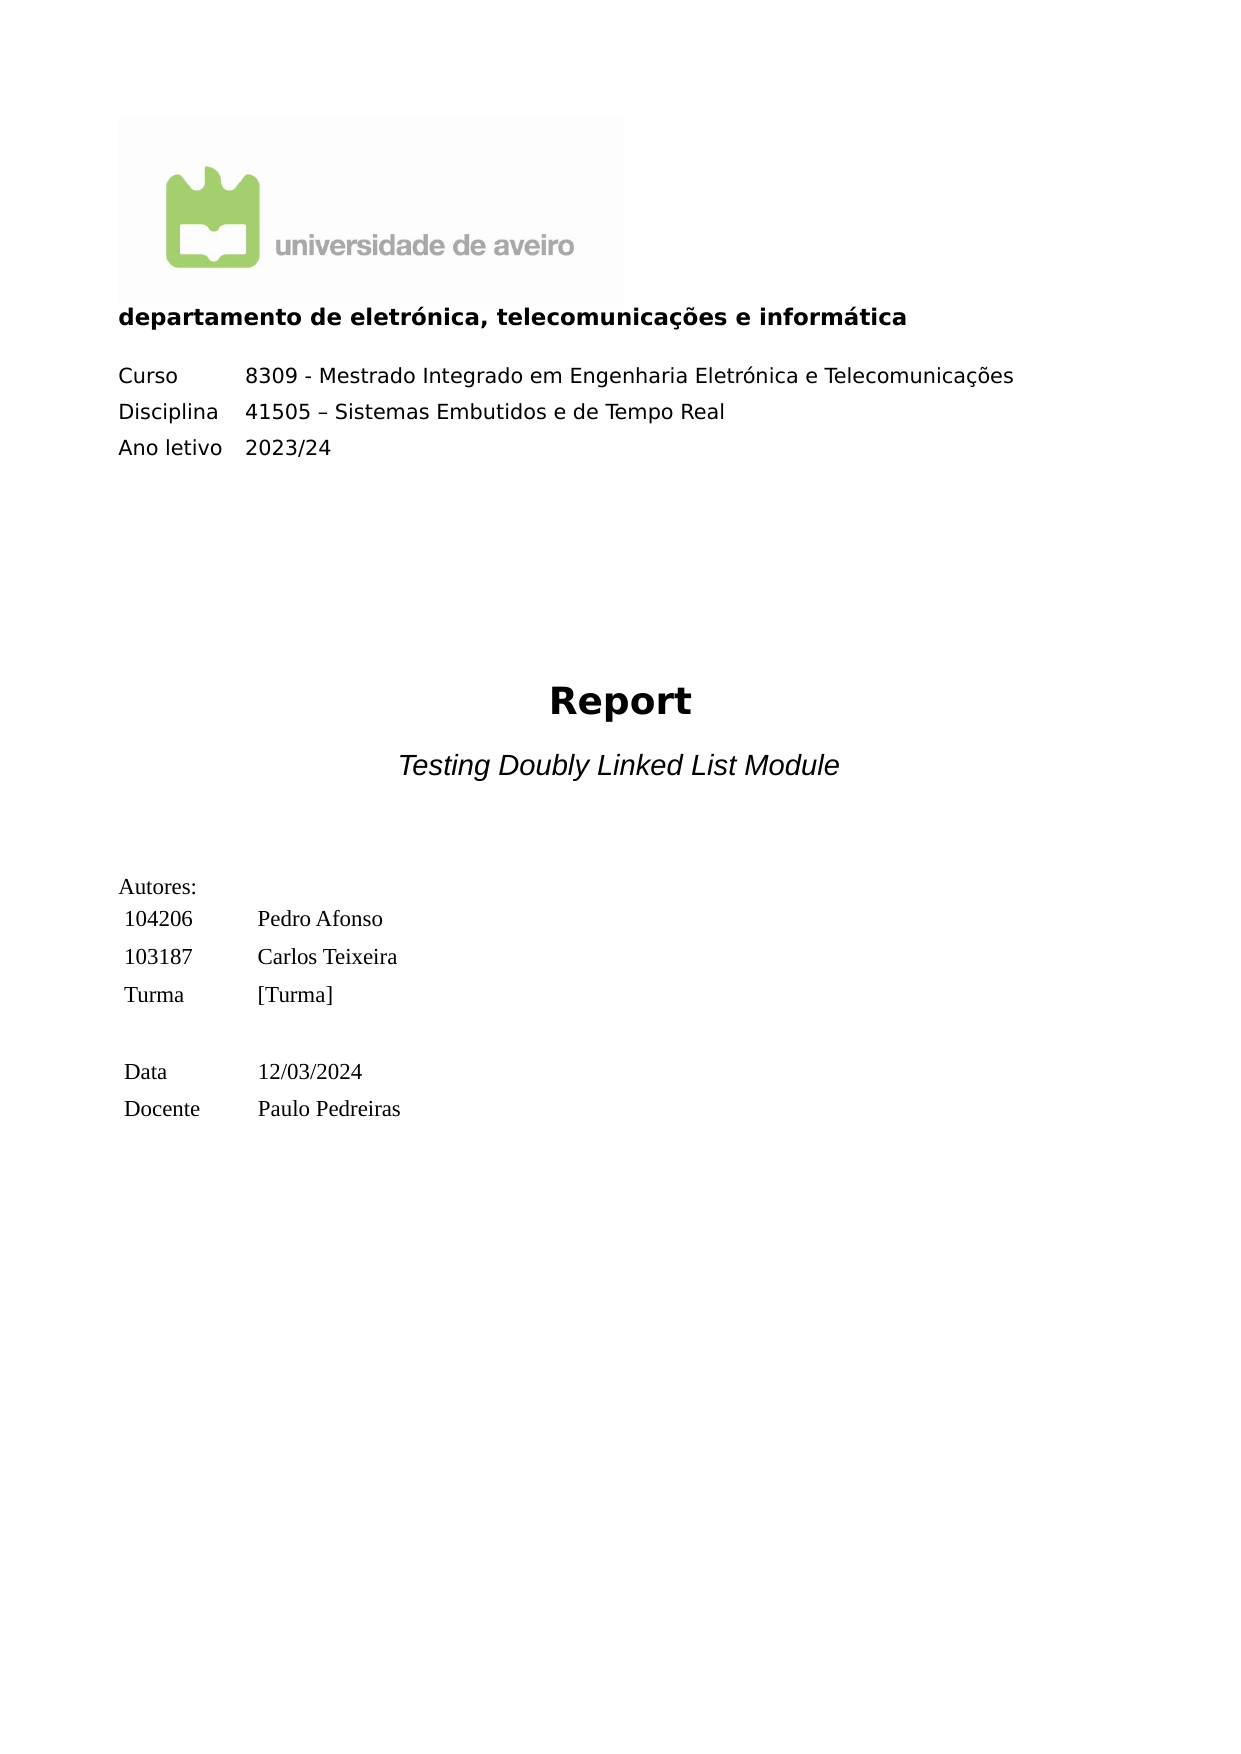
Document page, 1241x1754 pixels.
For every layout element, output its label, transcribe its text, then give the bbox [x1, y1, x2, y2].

table_cell 103187 [118, 938, 252, 975]
table_cell [519, 975, 1122, 1013]
table_cell [412, 975, 519, 1013]
text Autores: [118, 873, 1122, 900]
table_header Data [118, 1052, 252, 1090]
picture [118, 118, 625, 305]
table_cell Carlos Teixeira [252, 938, 1122, 975]
table_cell [Turma] [252, 975, 412, 1013]
table_header 8309 - Mestrado Integrado em Engenharia Eletrónica e Telecomunicações [239, 358, 1122, 394]
table_header Curso [118, 358, 239, 394]
table_cell Paulo Pedreiras [252, 1090, 1122, 1128]
title Report [118, 679, 1122, 723]
table_cell Docente [118, 1090, 252, 1128]
text departamento de eletrónica, telecomunicações e informática [118, 118, 1122, 331]
table_header Pedro Afonso [252, 900, 1122, 937]
table_cell 41505 – Sistemas Embutidos e de Tempo Real [239, 394, 1122, 430]
table_header 12/03/2024 [252, 1052, 1122, 1090]
table_cell Disciplina [118, 394, 239, 430]
table_cell 2023/24 [239, 430, 1122, 466]
table_header 104206 [118, 900, 252, 937]
table_cell Ano letivo [118, 430, 239, 466]
table_cell Turma [118, 975, 252, 1013]
subtitle Testing Doubly Linked List Module [118, 748, 1122, 782]
